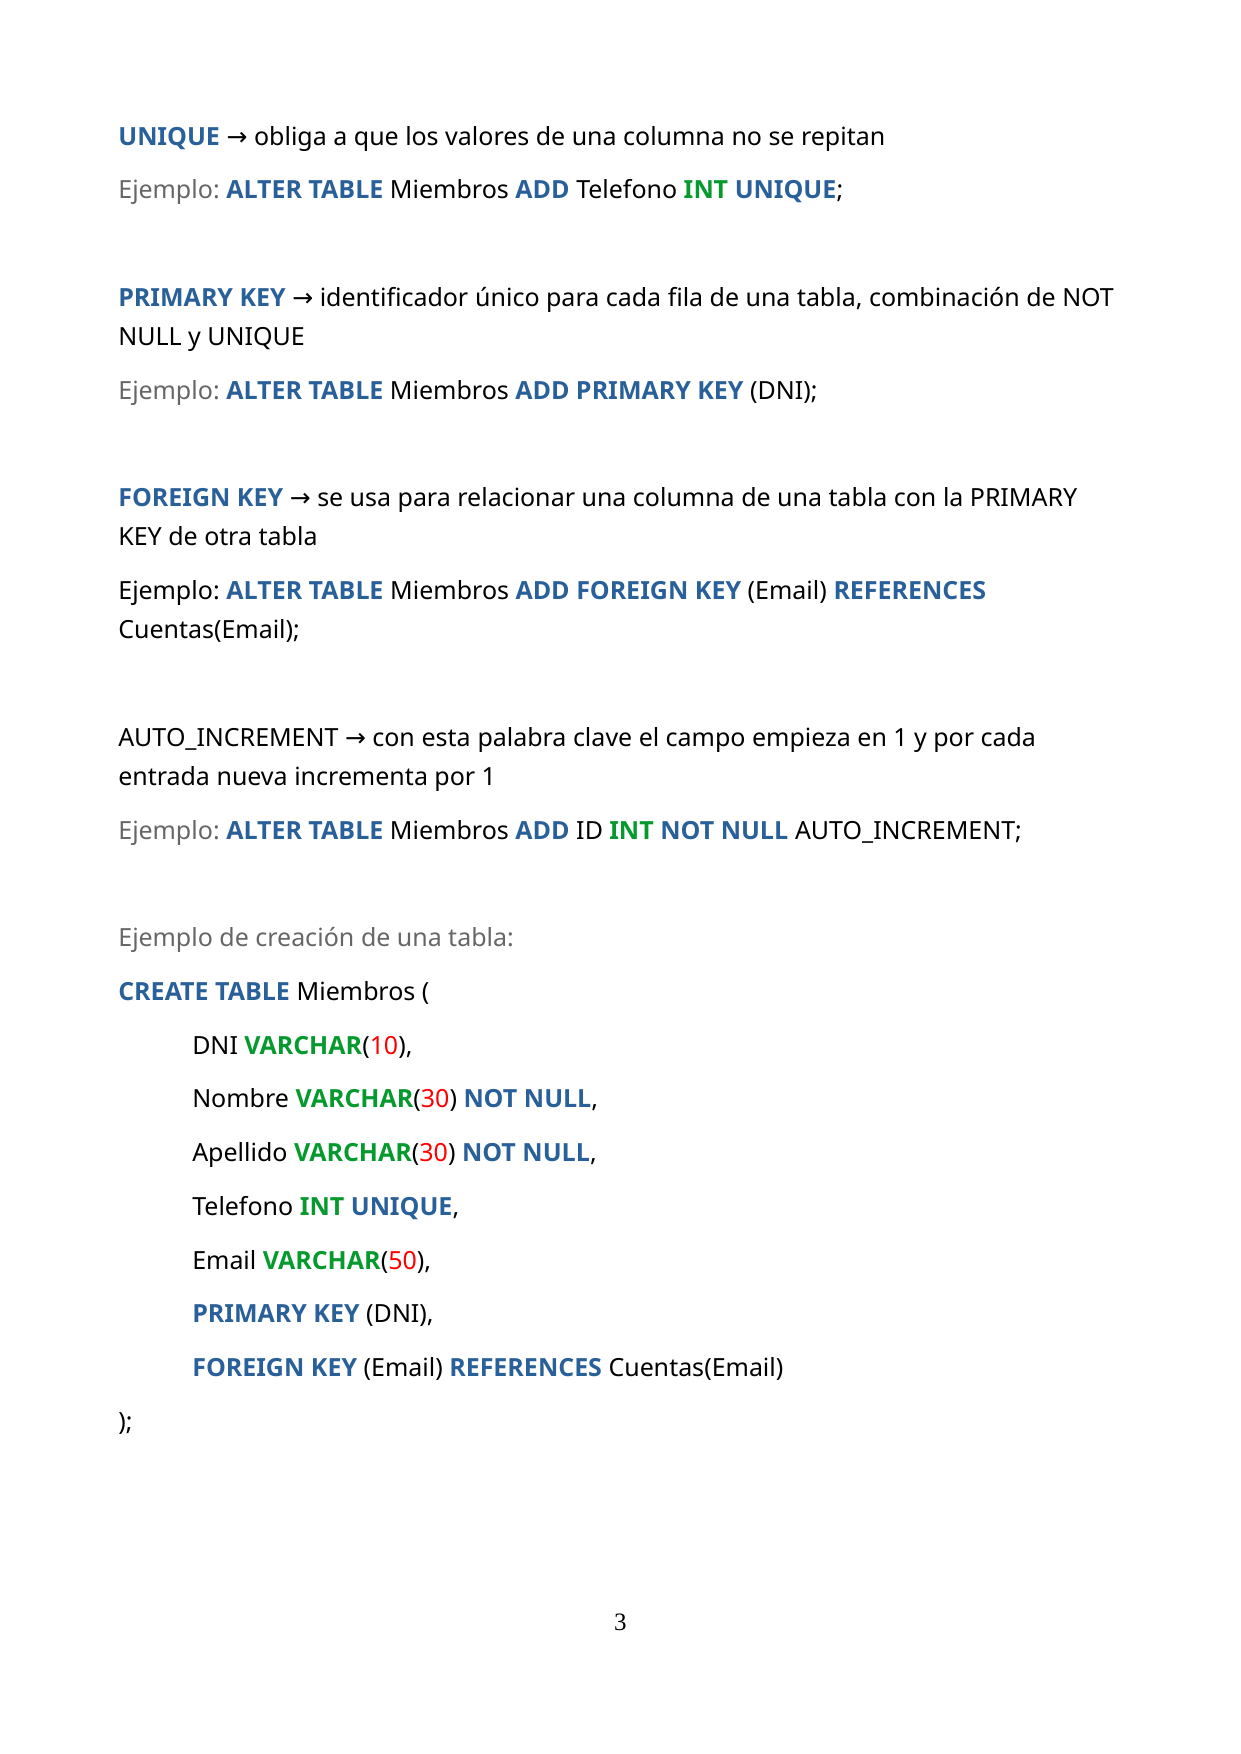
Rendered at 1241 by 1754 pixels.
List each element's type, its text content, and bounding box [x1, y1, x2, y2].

text AUTO_INCREMENT → con esta palabra clave el campo empieza en 1 y por cada entrada nueva incrementa por 1 [118, 719, 1122, 793]
text Ejemplo: ALTER TABLE Miembros ADD PRIMARY KEY (DNI); [118, 372, 1122, 406]
text DNI VARCHAR(10), [118, 1027, 1122, 1061]
text Ejemplo de creación de una tabla: [118, 920, 1122, 954]
text Ejemplo: ALTER TABLE Miembros ADD Telefono INT UNIQUE; [118, 172, 1122, 206]
text Email VARCHAR(50), [118, 1242, 1122, 1276]
text ); [118, 1403, 1122, 1438]
text FOREIGN KEY (Email) REFERENCES Cuentas(Email) [118, 1350, 1122, 1384]
text Ejemplo: ALTER TABLE Miembros ADD FOREIGN KEY (Email) REFERENCES Cuentas(Email); [118, 573, 1122, 646]
text FOREIGN KEY → se usa para relacionar una columna de una tabla con la PRIMARY KEY de otra tabla [118, 480, 1122, 553]
text Nombre VARCHAR(30) NOT NULL, [118, 1081, 1122, 1115]
text PRIMARY KEY → identificador único para cada fila de una tabla, combinación de NOT NULL y UNIQUE [118, 279, 1122, 353]
text Telefono INT UNIQUE, [118, 1188, 1122, 1223]
text Apellido VARCHAR(30) NOT NULL, [118, 1135, 1122, 1169]
text Ejemplo: ALTER TABLE Miembros ADD ID INT NOT NULL AUTO_INCREMENT; [118, 812, 1122, 846]
text CREATE TABLE Miembros ( [118, 973, 1122, 1008]
text PRIMARY KEY (DNI), [118, 1296, 1122, 1330]
text UNIQUE → obliga a que los valores de una columna no se repitan [118, 118, 1122, 152]
